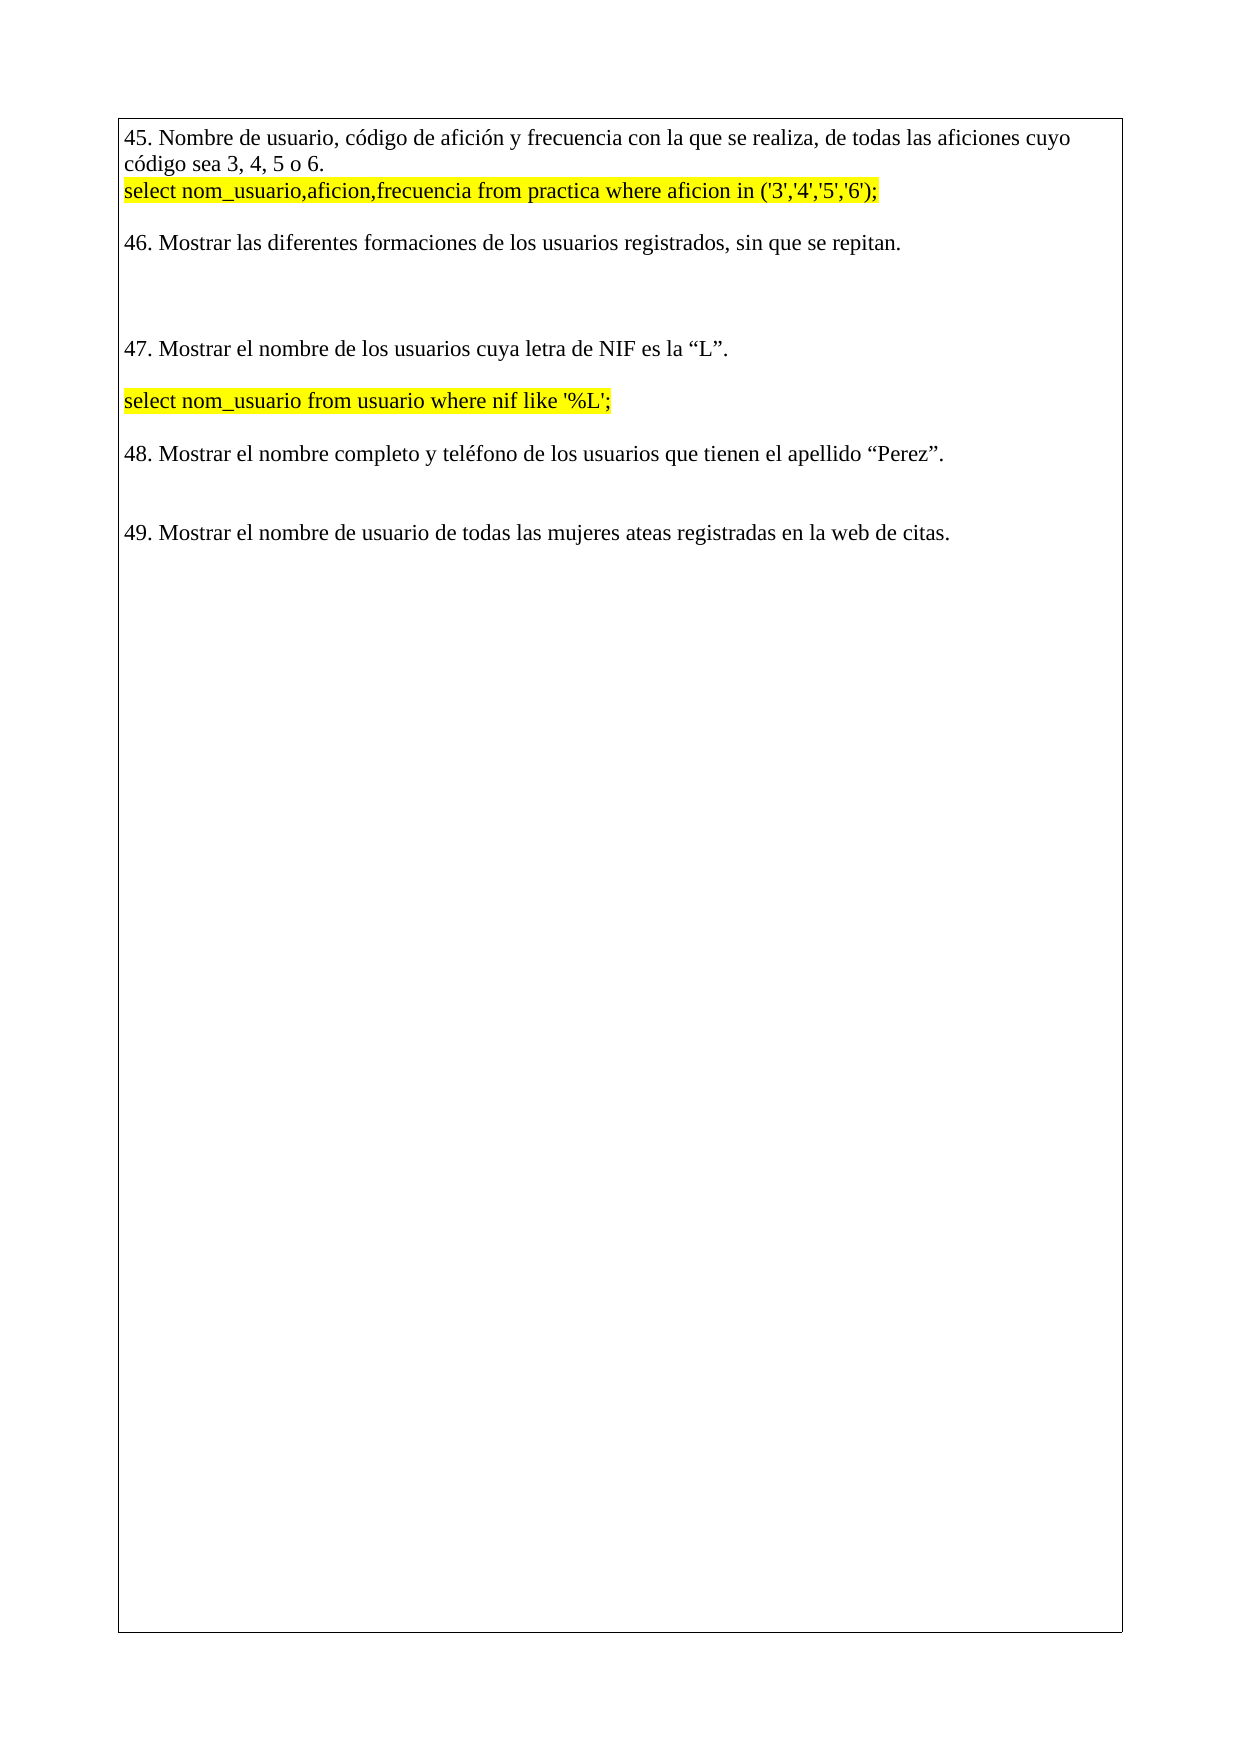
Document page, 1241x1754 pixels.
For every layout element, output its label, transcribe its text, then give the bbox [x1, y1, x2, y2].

table_header Base de datos: comercio. 1. Mostrar toda la información almacenada en la tabla cliente. select * from cliente; 2. Mostrar el código y nombre de todos los registros almacenados en la tabla vendedor. select codigo Código, nombre Nombre from vendedor; 3. Mostrar los distintos tipos de IVA aplicados en los tickets. select distinct iva from ticket; 4. Mostrar el código de articulo y el doble del precio de cada artículo. Utiliza un alias en la consulta. select codigo Código,precio*2 DoblePrecio from articulo; 5. Mostrar el código y nombre de aquellos clientes cuyo código es menor que 5. select codigo,nombre from cliente where codigo<5; 6. Mostrar los distintos IVA aplicados en los tickets de aquellos vendedores cuyo código es mayor o igual a 5. select distinct iva from ticket where vendedor>=5; 7. Mostrar el código y descripción de aquellos artículos cuyo stock iguala o supera las 10 unidade select codigo,descripcion,stock from articulo where stock <10; 8. Mostrar el código y fecha de los tickets del vendedor con código 1 a los que se le ha aplicado un 10% de IVA. select codigo,fecha from ticket where vendedor=1 and dto=10; 9. Mostrar el código y fecha de los tickets del vendedor con código 1 a las que se le ha aplicado un 10% de IVA o con descuento del 10%. select codigo,fecha from ticket where vendedor=1 and (dto=10 or iva=10); 10. Mostrar el número de línea, el ticket al que pertenece y el importe total (sin aplicar descuentos) de aquellas líneas de ticket cuyo importe total supere los 15 euros. Ten en cuenta que el precio indicado en la tabla linea_ticket es el precio unitario del artículo y que para calcular el importe total de la línea habrá que considerar la cantidad de artículos. select nlinea,ticket,cant*precio Importe_Total from linea_ticket where cant*precio>15; 11. Consultar el código y nombre de aquellos vendedores cuyos códigos se encuentran comprendidos entre 3 y 7. Utiliza el operador BETWEEN. select codigo,nombre from vendedor where codigo between 3 and 7; 12. Obtener toda la información correspondiente a los artículos cuyo stock no se encuentre en el rango (stock mínimo, stock mínimo +10). Utiliza el operador BETWEEN. select * from articulo where stock not between stock_min and stock_min+10; 13. Escribir una expresión que devuelva el código y nombre de los municipios pertenecientes a las provincias con códigos ‘VA’ y ‘AL’. Utiliza el operador IN. select codigo Código,nombre Nombre from municipio where provincia in ('VA','AL'); 14. Mostrar el nombre de todos los municipios cuyo nombre comience por la letra “V”. select nombre Nombre from municipio where nombre like 'V%'; 15. Escribir una sentencia que muestre los datos de aquellos tickets sin código de cliente o sin código de vendedor. select * from ticket where cliente is null or vendedor is null ; 16. Escribir una sentencia que muestre la información correspondiente a aquellos vendedores que no tienen jefe. select * from vendedor where jefe is null; 17. Mostrar los datos de todas las provincias ordenadas por su nombre de forma ascendente. select * from ticket where cliente is null or vendedor is null ; 18. Mostrar los datos de todos los municipios ordenados de forma ascendente por su código de provincia y descendente por su nombre de municipio. select * from municipio order by provincia asc,codigo desc; 19. Mostrar el código de artículo y la cantidad de artículos de las líneas del ticket con código 12. select articulo Código,cant Cantidad from linea_ticket where articulo like '___00012'; 20. Mostrar el código de ticket, número de línea e importe de cada línea aplicando el descuento. select ticket,nlinea,precio*(1-dto/100)*cant Importe from linea_ticket; 21. Mostrar el código de artículo y el precio de aquellos artículos cuyo precio supera los 2,05 euros y cuyo stock supera las 10 unidades. select codigo,precio from articulo where precio > 2.05 and stock > 10; 22. Mostrar el código de artículo y la cantidad de aquellas líneas cuyo descuento es igual a 10 o cuyo precio supera los 100 euros. select codigo,stock from articulo where dto=10 and precio > 100; 23. Obtén los diferentes tipos de descuentos aplicados en los tickets del cliente 19. select distinct dto from ticket where cliente=19; 24. Mostrar el código de artículo, la cantidad, el precio unitario y el importe total aplicando el descuento de cada una de las líneas de ticket 12. select articulo,cant,precio from linea_ticket where ticket=12; 25. Mostrar el código y nombre de aquellos vendedores cuyo jefe tiene el código 1. select codigo, nombre from vendedor where jefe=1; 26. Mostrar el código y descripción de aquellos artículos cuyo stock total supera los 500 euros. select codigo,descripcion from articulo where ((precio*stock)>500); 27. Mostrar el código, sin que salgan repetidos, de los artículos vendidos en los tickets con código inferior a 35. select distinct articulo from linea_ticket where ticket<35; 28. Código, fecha y descuento de los tickets cuyos códigos se encuentren entre 15 y 26 inclusive. select codigo,fecha, dto from ticket where codigo between 15 and 26; 29. Mostrar el código, descripción y precio de los artículos cuyo código comienza por ‘SEG’. select codigo,descripcion,precio from articulo where codigo like 'SEG%'; Base de datos: instituto. 30. Para la asignatura con código 7 muestra el DNI de los profesores que la enseñan y a qué grupos. select profesor, grupo from ensenya where asignatura=7; 31. Mostrar el DNI del alumno, el código de la asignatura y la nota que ha obtenido en aquellos resultados cuya nota supere el 8. select alumno,asignatura,nota from matricula where nota>8; 32. Mostrar el nombre completo de los profesores cuyo año de incorporación fue 2015 y posterior. select nombre,apellido1,apellido2 from profesor where anyoi=2015; 33. Obtén los grupos a los que da clase el profesor con DNI “45362734P”. select grupo from ensenya where profesor='45362734P'; 34. Obtén las notas obtenidas por el alumno “67392863B”. select nota from matricula where alumno='67392863B'; 35. Obtén el DNI y nombre completo de los alumnos cuya fecha de nacimiento se encuentre entre noviembre de 1998 y marzo de 1999. select dni,nombre,apellido1,apellido2 from alumno where fechnac between '1998-11-01' and '1999-03-31'; 36. Mostrar los nombres de las diferentes asignaturas, sin que se repitan. select distinct nombre from asignatura; 37. Mostrar el nombre completo de los alumnos cuyo nombre comience por “C”. select nombre,apellido1,apellido2 from alumno where nombre like 'C%'; 38. Mostrar el nombre completo de los profesores que tienen algún apellido acabado en “z”. select nombre, apellido1, apellido2 from profesor where apellido1 like '%z' or apellido1 like '%z'; 39. Mostrar, sin que se repitan, los DNIs de los alumnos que tienen algún 5 es sus notas finales. Base de datos: citas. 40. Mostrar el nombre de usuario y el correo de todas las personas registradas cuya profesión es “Policía”. select nom_usuario,email from perfil where trabajo='Policía'; 41. Mostrar el nombre de usuario, correo electrónico y sexo de todas las personas registradas cuya fecha de nacimiento es anterior al 1 de enero de 1988. select nom_usuario,email,sexo from perfil where fechanac<'1988-1-1'; 42. Mostrar el número de cita y nombre de usuario que ha respondido “mal” a la encuesta correspondiente. select cita,nom_usuario from encuesta where valoracion='mal'; 43. Nombres de usuario a los que “djrodrigo” ha indicado que le gusta. select nom_usuario_2 from gusta where nom_usuario_1='djrodrigo'; 44. Códigos de cita en las que ha participado el usuario “vgmartinez”. select cita from encuesta where nom_usuario='vgmartinez'; revisar 45. Nombre de usuario, código de afición y frecuencia con la que se realiza, de todas las aficiones cuyo código sea 3, 4, 5 o 6. select nom_usuario,aficion,frecuencia from practica where aficion in ('3','4','5','6'); 46. Mostrar las diferentes formaciones de los usuarios registrados, sin que se repitan. 47. Mostrar el nombre de los usuarios cuya letra de NIF es la “L”. select nom_usuario from usuario where nif like '%L'; 48. Mostrar el nombre completo y teléfono de los usuarios que tienen el apellido “Perez”. 49. Mostrar el nombre de usuario de todas las mujeres ateas registradas en la web de citas. [119, 119, 1122, 1632]
